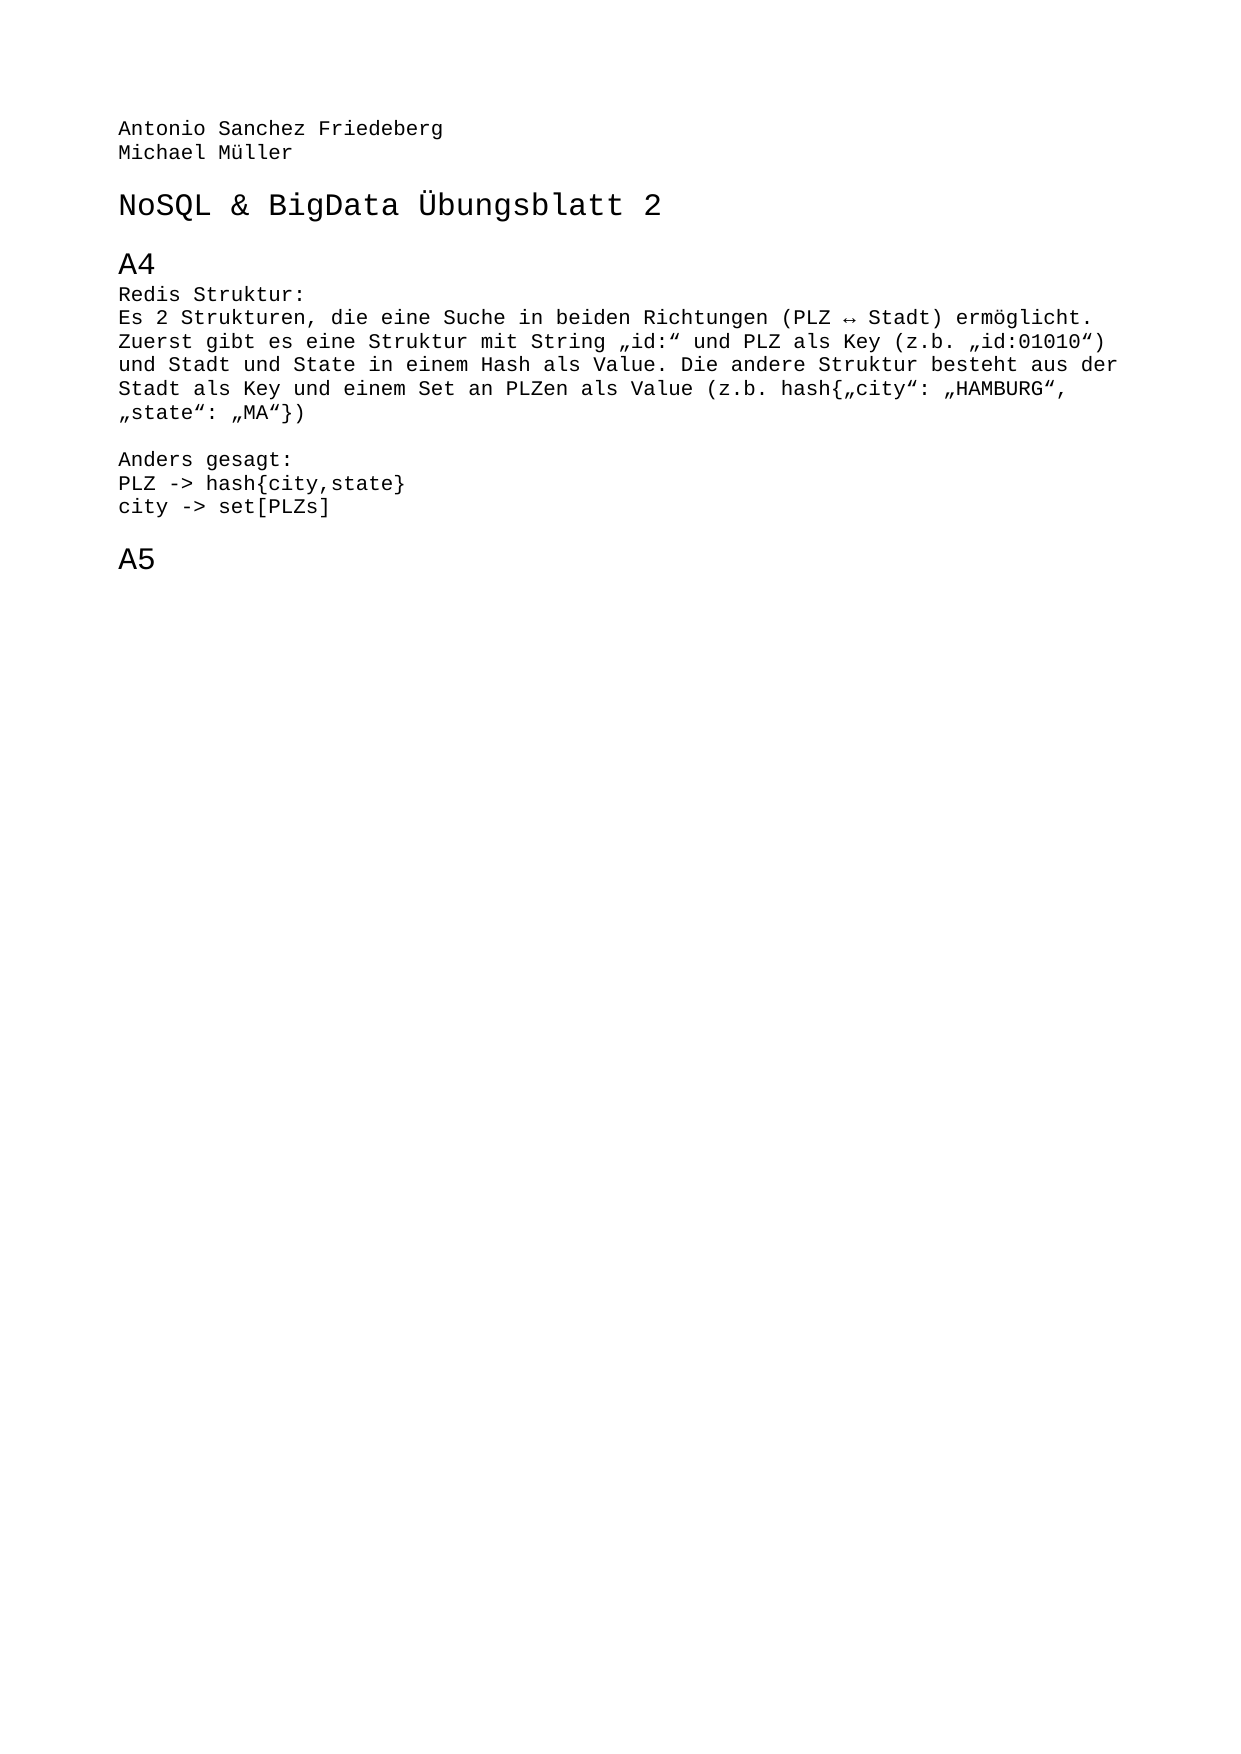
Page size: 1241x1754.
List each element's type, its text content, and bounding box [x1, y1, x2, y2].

text Zuerst gibt es eine Struktur mit String „id:“ und PLZ als Key (z.b. „id:01010“) und Stadt und State in einem Hash als Value. Die andere Struktur besteht aus der Stadt als Key und einem Set an PLZen als Value (z.b. hash{„city“: „HAMBURG“, „state“: „MA“}) [118, 331, 1122, 425]
text PLZ -> hash{city,state} [118, 473, 1122, 496]
text NoSQL & BigData Übungsblatt 2 [118, 189, 1122, 224]
text Anders gesagt: [118, 449, 1122, 473]
text city -> set[PLZs] [118, 496, 1122, 520]
text Redis Struktur: [118, 283, 1122, 307]
text Es 2 Strukturen, die eine Suche in beiden Richtungen (PLZ ↔ Stadt) ermöglicht. [118, 307, 1122, 331]
text Michael Müller [118, 142, 1122, 165]
text A4 [118, 248, 1122, 283]
text Antonio Sanchez Friedeberg [118, 118, 1122, 142]
text A5 [118, 544, 1122, 579]
